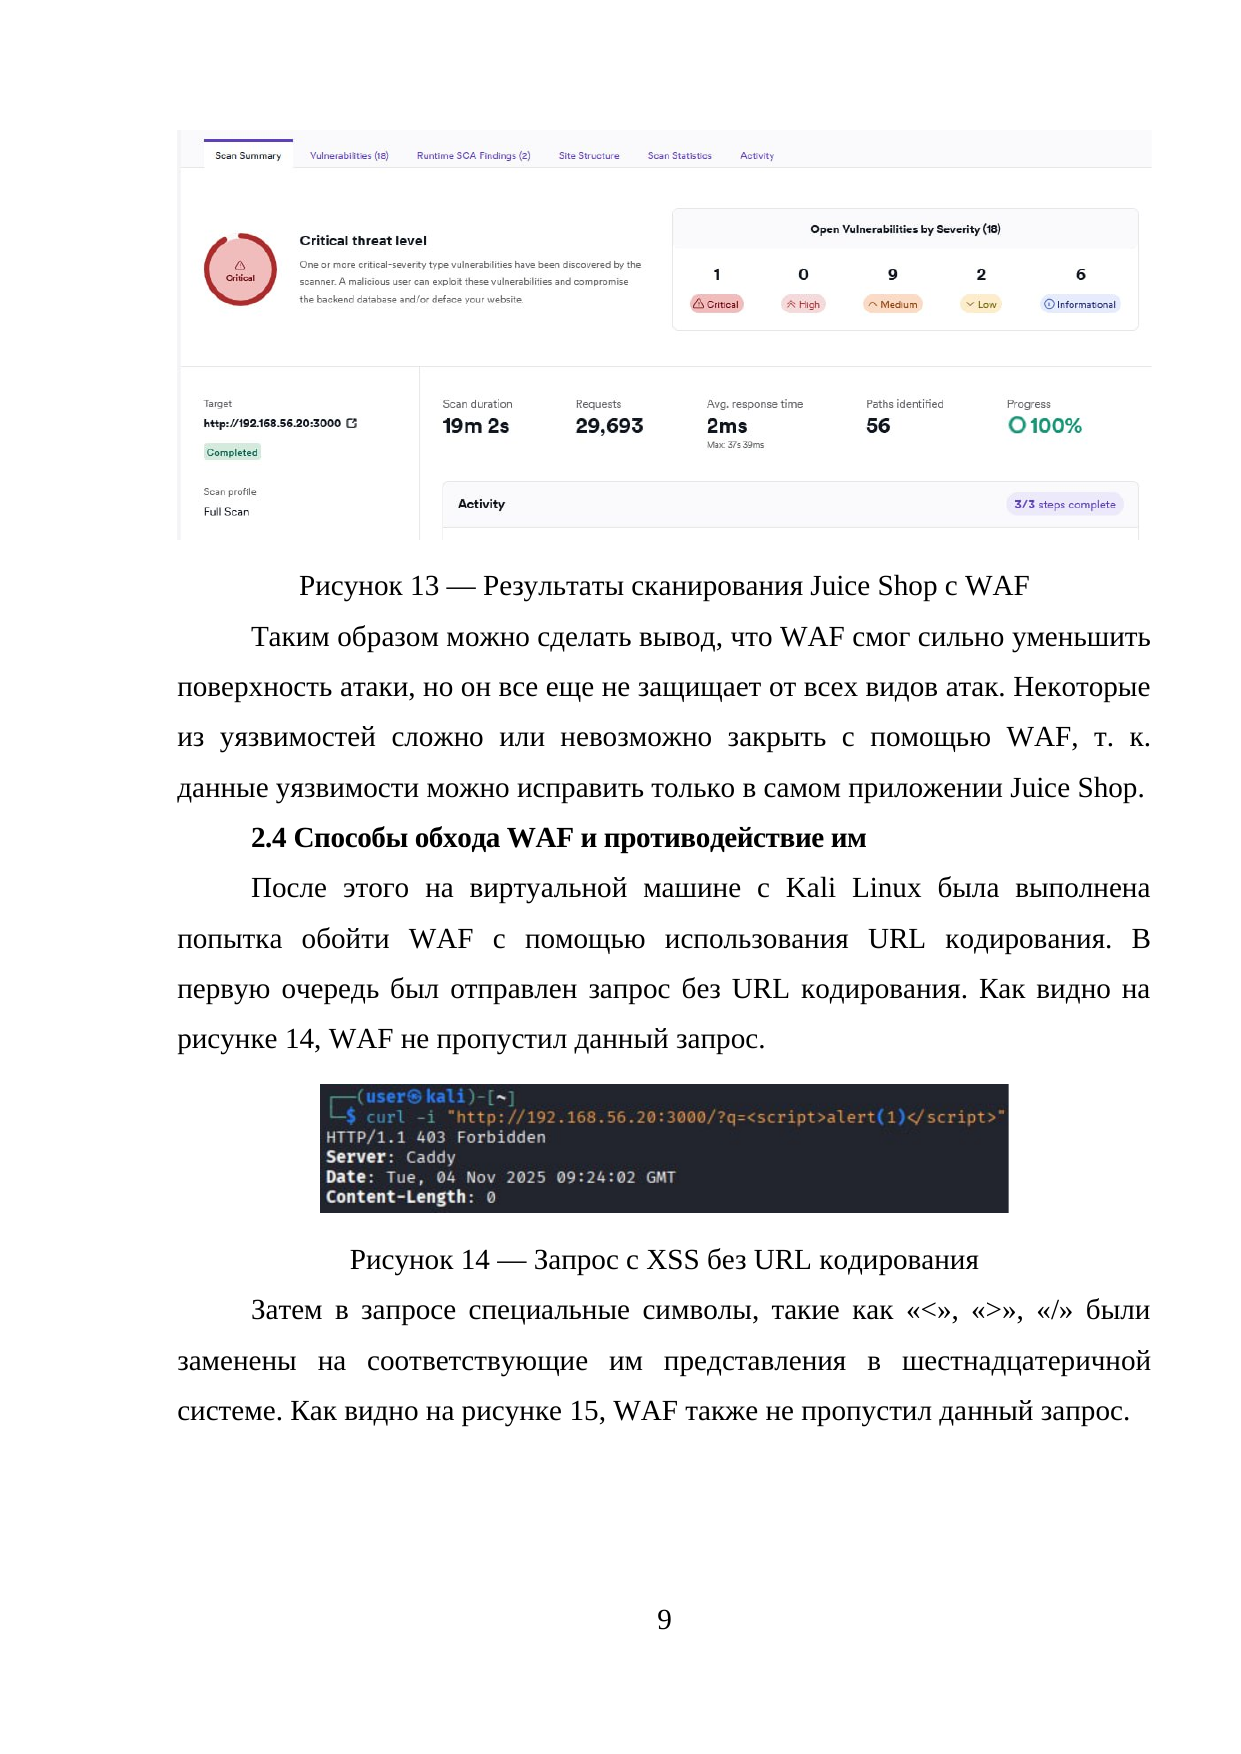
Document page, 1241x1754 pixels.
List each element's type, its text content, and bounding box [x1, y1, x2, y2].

picture [320, 1084, 1009, 1213]
text Рисунок 13 — Результаты сканирования Juice Shop с WAF [177, 540, 1152, 602]
subtitle Способы обхода WAF и противодействие им [177, 820, 1152, 854]
text Таким образом можно сделать вывод, что WAF смог сильно уменьшить поверхность атаки, но он все еще не защищает от всех видов атак. Некоторые из уязвимостей сложно или невозможно закрыть с помощью WAF, т. к. данные уязвимости можно исправить только в самом приложении Juice Shop. [177, 619, 1152, 803]
text Затем в запросе специальные символы, такие как «<», «>», «/» были заменены на соответствующие им представления в шестнадцатеричной системе. Как видно на рисунке 15, WAF также не пропустил данный запрос. [177, 1292, 1152, 1427]
text После этого на виртуальной машине с Kali Linux была выполнена попытка обойти WAF с помощью использования URL кодирования. В первую очередь был отправлен запрос без URL кодирования. Как видно на рисунке 14, WAF не пропустил данный запрос. [177, 870, 1152, 1055]
text Рисунок 14 — Запрос с XSS без URL кодирования [320, 1213, 1009, 1276]
picture [177, 130, 1152, 540]
